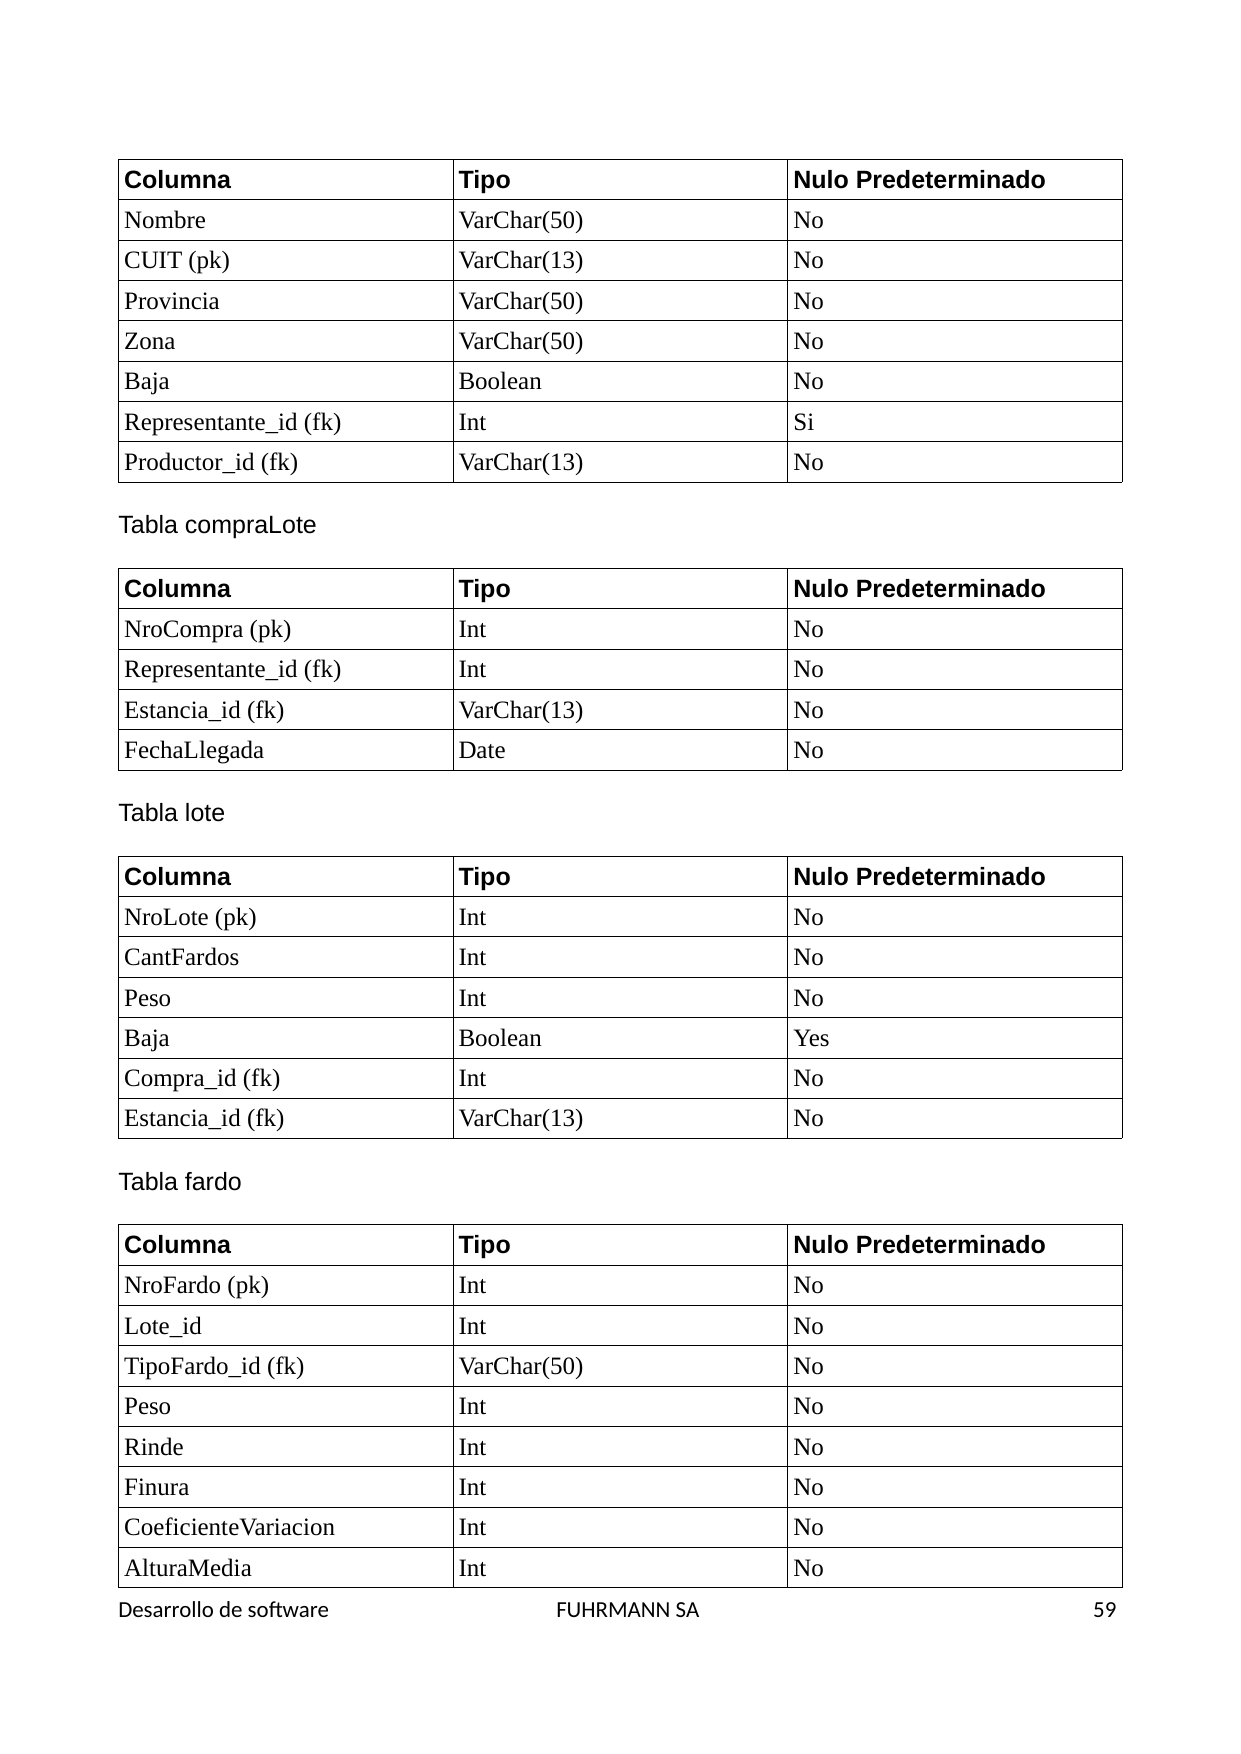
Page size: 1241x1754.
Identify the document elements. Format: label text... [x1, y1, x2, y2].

table_header Tipo [454, 160, 787, 199]
table_cell Date [454, 730, 787, 769]
table_header Columna [119, 160, 453, 199]
table_cell VarChar(13) [454, 690, 787, 729]
table_cell Baja [119, 362, 453, 401]
table_cell No [788, 1387, 1122, 1426]
table_cell CantFardos [119, 937, 453, 977]
table_cell No [788, 1059, 1122, 1098]
table_cell Int [454, 1427, 787, 1466]
table_cell Int [454, 937, 787, 977]
table_cell VarChar(50) [454, 321, 787, 361]
table_cell Int [454, 1266, 787, 1305]
table_cell VarChar(50) [454, 1346, 787, 1386]
table_cell No [788, 281, 1122, 320]
table_cell Estancia_id (fk) [119, 690, 453, 729]
table_cell NroFardo (pk) [119, 1266, 453, 1305]
table_cell Boolean [454, 362, 787, 401]
table_cell VarChar(13) [454, 241, 787, 280]
table_cell No [788, 690, 1122, 729]
table_cell No [788, 321, 1122, 361]
table_cell Yes [788, 1018, 1122, 1057]
table_cell Si [788, 402, 1122, 441]
text Tabla compraLote [118, 510, 1122, 539]
table_cell CUIT (pk) [119, 241, 453, 280]
table_cell FechaLlegada [119, 730, 453, 769]
table_header Nulo Predeterminado [788, 857, 1122, 896]
table_cell No [788, 1427, 1122, 1466]
table_header Nulo Predeterminado [788, 569, 1122, 608]
table_cell TipoFardo_id (fk) [119, 1346, 453, 1386]
table_cell NroLote (pk) [119, 897, 453, 936]
table_cell No [788, 200, 1122, 240]
table_header Columna [119, 1225, 453, 1265]
table_cell No [788, 978, 1122, 1017]
table_cell No [788, 1548, 1122, 1587]
table_cell Int [454, 1387, 787, 1426]
table_cell Representante_id (fk) [119, 402, 453, 441]
table_cell Finura [119, 1467, 453, 1507]
table_header Tipo [454, 857, 787, 896]
table_cell Productor_id (fk) [119, 442, 453, 482]
table_cell Int [454, 1548, 787, 1587]
table_cell Peso [119, 978, 453, 1017]
table_cell No [788, 937, 1122, 977]
table_cell Int [454, 609, 787, 648]
table_cell No [788, 730, 1122, 769]
table_cell No [788, 1306, 1122, 1345]
table_cell Boolean [454, 1018, 787, 1057]
table_cell Int [454, 897, 787, 936]
table_cell Int [454, 1508, 787, 1547]
table_header Nulo Predeterminado [788, 160, 1122, 199]
text Tabla fardo [118, 1167, 1122, 1196]
table_cell VarChar(13) [454, 442, 787, 482]
table_cell No [788, 897, 1122, 936]
table_cell Int [454, 402, 787, 441]
table_cell Representante_id (fk) [119, 650, 453, 689]
table_cell No [788, 1266, 1122, 1305]
table_cell No [788, 1346, 1122, 1386]
table_header Columna [119, 569, 453, 608]
table_cell VarChar(50) [454, 200, 787, 240]
table_cell VarChar(13) [454, 1099, 787, 1138]
table_cell Nombre [119, 200, 453, 240]
table_cell No [788, 1508, 1122, 1547]
table_cell VarChar(50) [454, 281, 787, 320]
table_cell No [788, 442, 1122, 482]
table_cell No [788, 1099, 1122, 1138]
table_cell CoeficienteVariacion [119, 1508, 453, 1547]
table_header Nulo Predeterminado [788, 1225, 1122, 1265]
table_cell Provincia [119, 281, 453, 320]
table_cell Zona [119, 321, 453, 361]
table_cell Rinde [119, 1427, 453, 1466]
text Tabla lote [118, 798, 1122, 827]
table_cell No [788, 241, 1122, 280]
table_cell AlturaMedia [119, 1548, 453, 1587]
table_cell No [788, 362, 1122, 401]
table_header Tipo [454, 569, 787, 608]
table_cell Int [454, 1306, 787, 1345]
table_cell NroCompra (pk) [119, 609, 453, 648]
table_cell Lote_id [119, 1306, 453, 1345]
table_cell Peso [119, 1387, 453, 1426]
table_cell Estancia_id (fk) [119, 1099, 453, 1138]
table_header Columna [119, 857, 453, 896]
table_cell Int [454, 1059, 787, 1098]
table_cell No [788, 609, 1122, 648]
table_cell Baja [119, 1018, 453, 1057]
table_cell Int [454, 1467, 787, 1507]
table_cell No [788, 1467, 1122, 1507]
table_cell Int [454, 978, 787, 1017]
table_header Tipo [454, 1225, 787, 1265]
table_cell Compra_id (fk) [119, 1059, 453, 1098]
table_cell No [788, 650, 1122, 689]
table_cell Int [454, 650, 787, 689]
